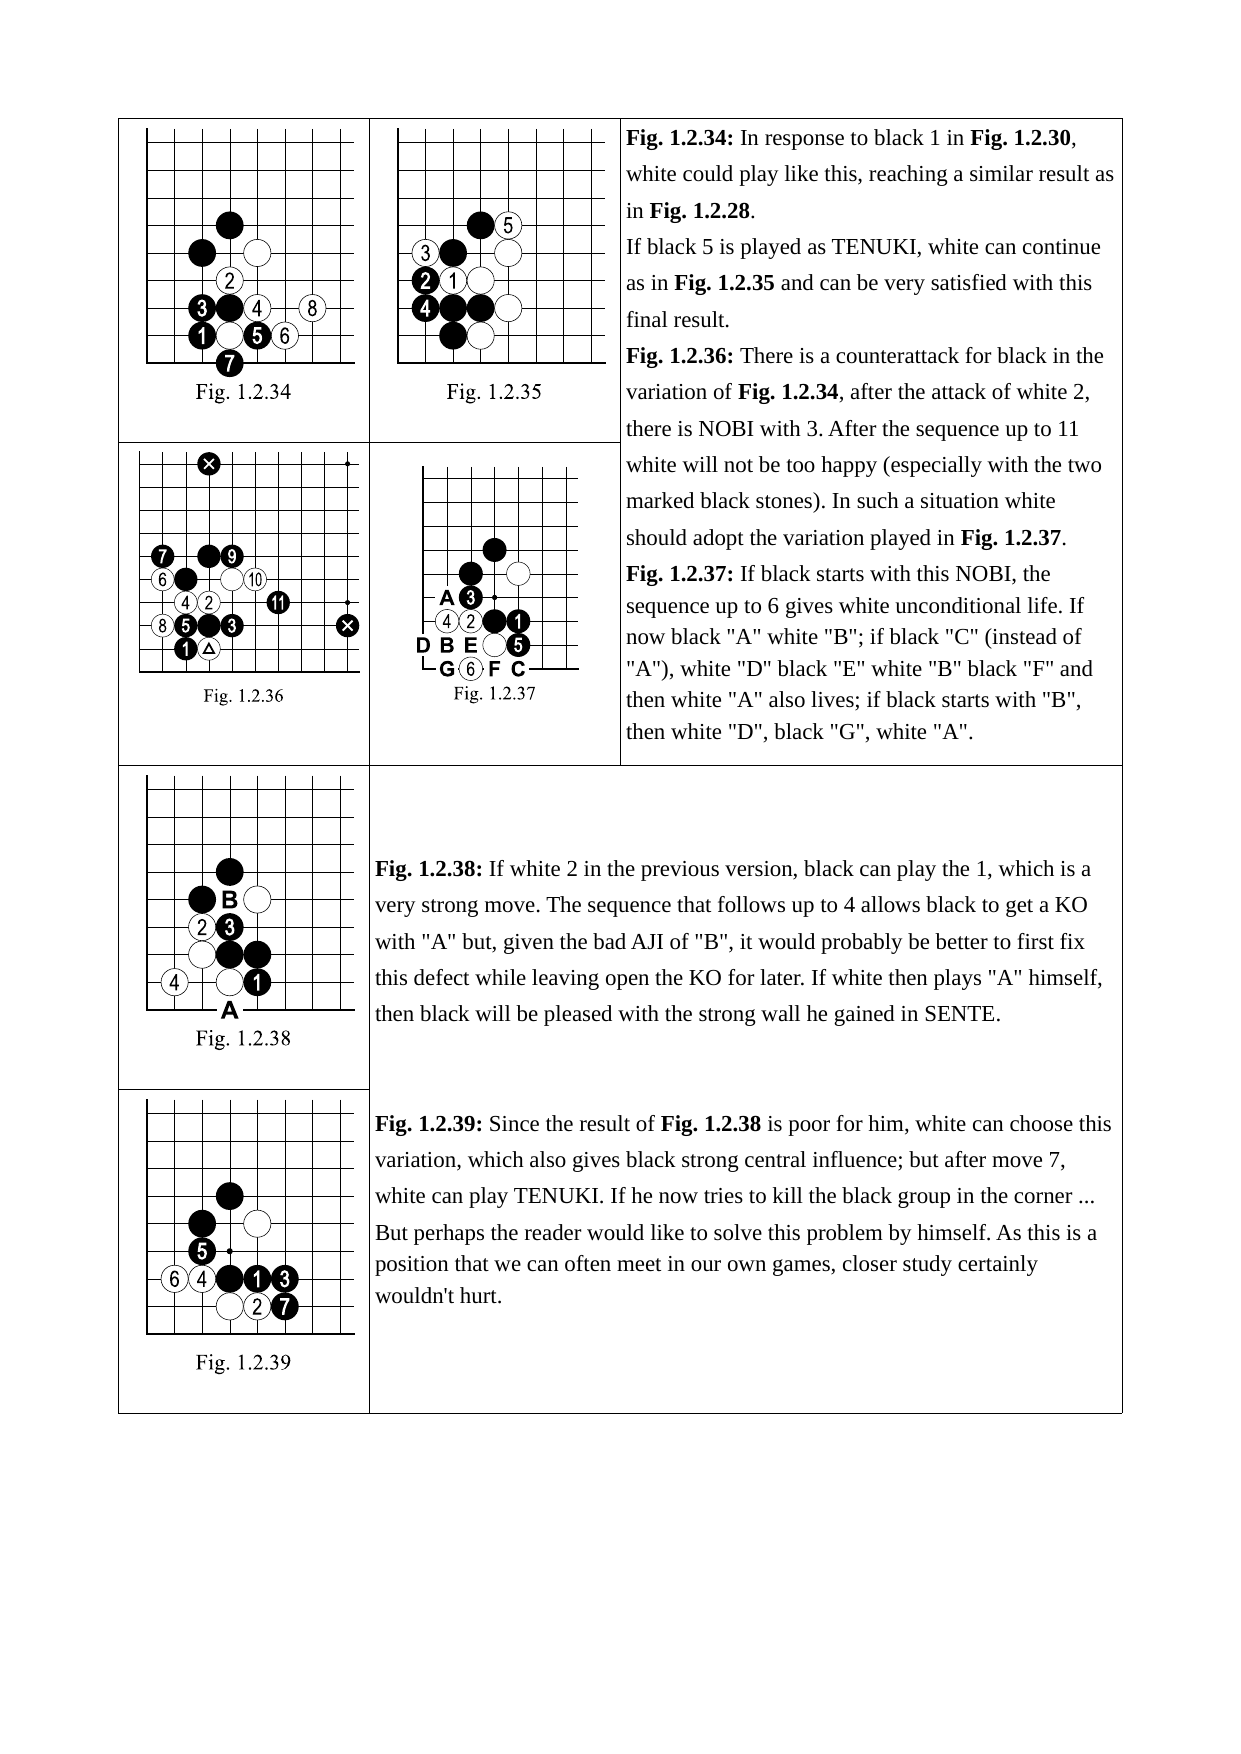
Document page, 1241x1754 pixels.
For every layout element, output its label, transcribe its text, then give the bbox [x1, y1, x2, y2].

table_cell [119, 1090, 369, 1413]
table_cell [370, 443, 620, 765]
table_cell [119, 766, 369, 1089]
table_header [370, 119, 620, 442]
table_header Fig. 1.2.34: In response to black 1 in Fig. 1.2.30, white could play like this, reaching a similar result as in Fig. 1.2.28. If black 5 is played as TENUKI, white can continue as in Fig. 1.2.35 and can be very satisfied with this final result. Fig. 1.2.36: There is a counterattack for black in the variation of Fig. 1.2.34, after the attack of white 2, there is NOBI with 3. After the sequence up to 11 white will not be too happy (especially with the two marked black stones). In such a situation white should adopt the variation played in Fig. 1.2.37. Fig. 1.2.37: If black starts with this NOBI, the sequence up to 6 gives white unconditional life. If now black "A" white "B"; if black "C" (instead of "A"), white "D" black "E" white "B" black "F" and then white "A" also lives; if black starts with "B", then white "D", black "G", white "A". [621, 119, 1122, 765]
table_header [119, 119, 369, 442]
table_cell [119, 443, 369, 765]
table_cell Fig. 1.2.38: If white 2 in the previous version, black can play the 1, which is a very strong move. The sequence that follows up to 4 allows black to get a KO with "A" but, given the bad AJI of "B", it would probably be better to first fix this defect while leaving open the KO for later. If white then plays "A" himself, then black will be pleased with the strong wall he gained in SENTE. Fig. 1.2.39: Since the result of Fig. 1.2.38 is poor for him, white can choose this variation, which also gives black strong central influence; but after move 7, white can play TENUKI. If he now tries to kill the black group in the corner ... But perhaps the reader would like to solve this problem by himself. As this is a position that we can often meet in our own games, closer study certainly wouldn't hurt. [370, 766, 1122, 1413]
